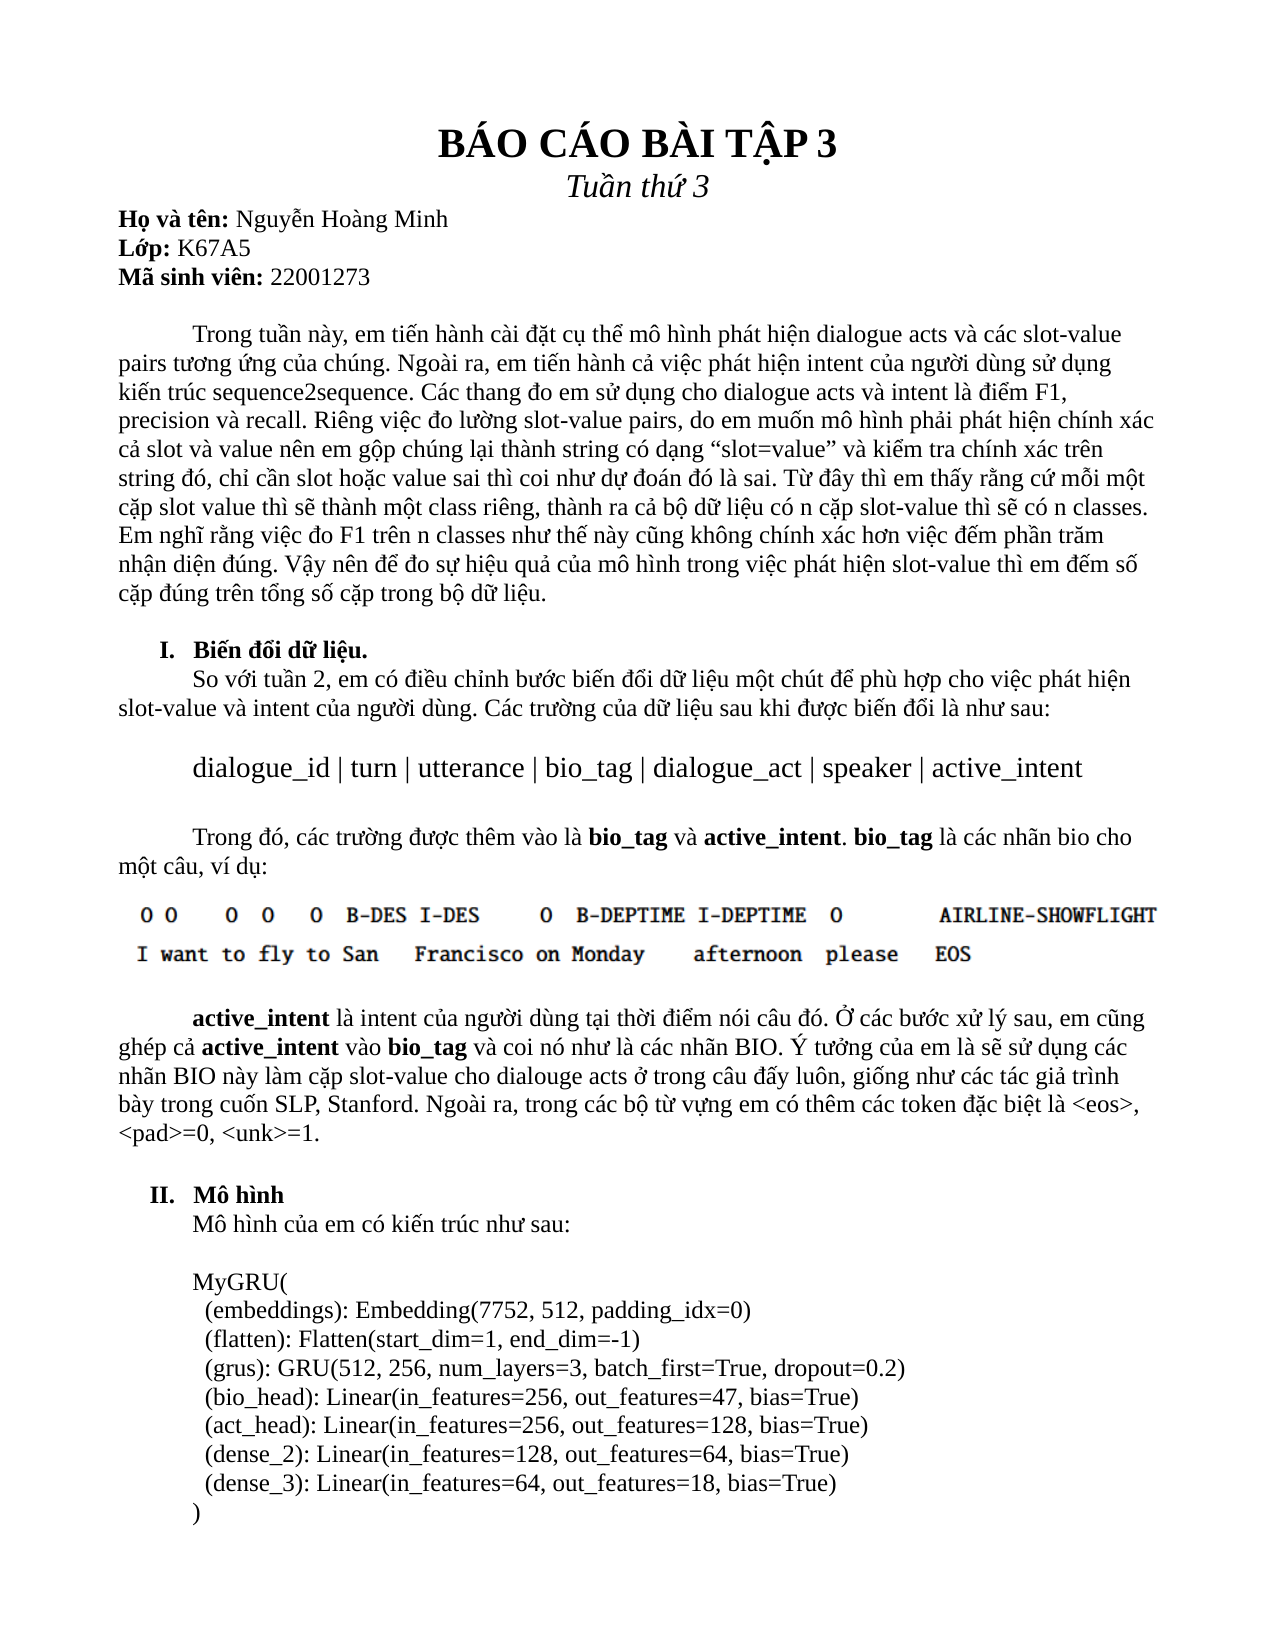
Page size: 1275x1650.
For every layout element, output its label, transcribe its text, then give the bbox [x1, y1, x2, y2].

text (act_head): Linear(in_features=256, out_features=128, bias=True) [192, 1411, 1157, 1439]
text Tuần thứ 3 [118, 166, 1157, 204]
text (grus): GRU(512, 256, num_layers=3, batch_first=True, dropout=0.2) [192, 1353, 1157, 1382]
text (dense_2): Linear(in_features=128, out_features=64, bias=True) [192, 1439, 1157, 1468]
list Biến đổi dữ liệu. [175, 636, 1157, 664]
text (dense_3): Linear(in_features=64, out_features=18, bias=True) [192, 1468, 1157, 1497]
text Trong đó, các trường được thêm vào là bio_tag và active_intent. bio_tag là các nhãn bio cho một câu, ví dụ: [118, 818, 1157, 880]
text Họ và tên: Nguyễn Hoàng Minh [118, 204, 1157, 233]
text (flatten): Flatten(start_dim=1, end_dim=-1) [192, 1324, 1157, 1353]
text ) [192, 1497, 1157, 1526]
text (bio_head): Linear(in_features=256, out_features=47, bias=True) [192, 1382, 1157, 1411]
text dialogue_id | turn | utterance | bio_tag | dialogue_act | speaker | active_intent [118, 751, 1157, 784]
text Lớp: K67A5 [118, 233, 1157, 262]
text Mã sinh viên: 22001273 [118, 262, 1157, 291]
text Trong tuần này, em tiến hành cài đặt cụ thể mô hình phát hiện dialogue acts và các slot-value pairs tương ứng của chúng. Ngoài ra, em tiến hành cả việc phát hiện intent của người dùng sử dụng kiến trúc sequence2sequence. Các thang đo em sử dụng cho dialogue acts và intent là điểm F1, precision và recall. Riêng việc đo lường slot-value pairs, do em muốn mô hình phải phát hiện chính xác cả slot và value nên em gộp chúng lại thành string có dạng “slot=value” và kiểm tra chính xác trên string đó, chỉ cần slot hoặc value sai thì coi như dự đoán đó là sai. Từ đây thì em thấy rằng cứ mỗi một cặp slot value thì sẽ thành một class riêng, thành ra cả bộ dữ liệu có n cặp slot-value thì sẽ có n classes. Em nghĩ rằng việc đo F1 trên n classes như thế này cũng không chính xác hơn việc đếm phần trăm nhận diện đúng. Vậy nên để đo sự hiệu quả của mô hình trong việc phát hiện slot-value thì em đếm số cặp đúng trên tổng số cặp trong bộ dữ liệu. [118, 319, 1157, 607]
text MyGRU( [118, 1267, 1157, 1296]
text active_intent là intent của người dùng tại thời điểm nói câu đó. Ở các bước xử lý sau, em cũng ghép cả active_intent vào bio_tag và coi nó như là các nhãn BIO. Ý tưởng của em là sẽ sử dụng các nhãn BIO này làm cặp slot-value cho dialouge acts ở trong câu đấy luôn, giống như các tác giả trình bày trong cuốn SLP, Stanford. Ngoài ra, trong các bộ từ vựng em có thêm các token đặc biệt là <eos>, <pad>=0, <unk>=1. [118, 1003, 1157, 1147]
text BÁO CÁO BÀI TẬP 3 [118, 118, 1157, 166]
text (embeddings): Embedding(7752, 512, padding_idx=0) [192, 1296, 1157, 1324]
text So với tuần 2, em có điều chỉnh bước biến đổi dữ liệu một chút để phù hợp cho việc phát hiện slot-value và intent của người dùng. Các trường của dữ liệu sau khi được biến đổi là như sau: [118, 664, 1157, 722]
text Mô hình của em có kiến trúc như sau: [118, 1209, 1157, 1238]
picture [125, 892, 1164, 970]
list Mô hình [175, 1181, 1157, 1209]
